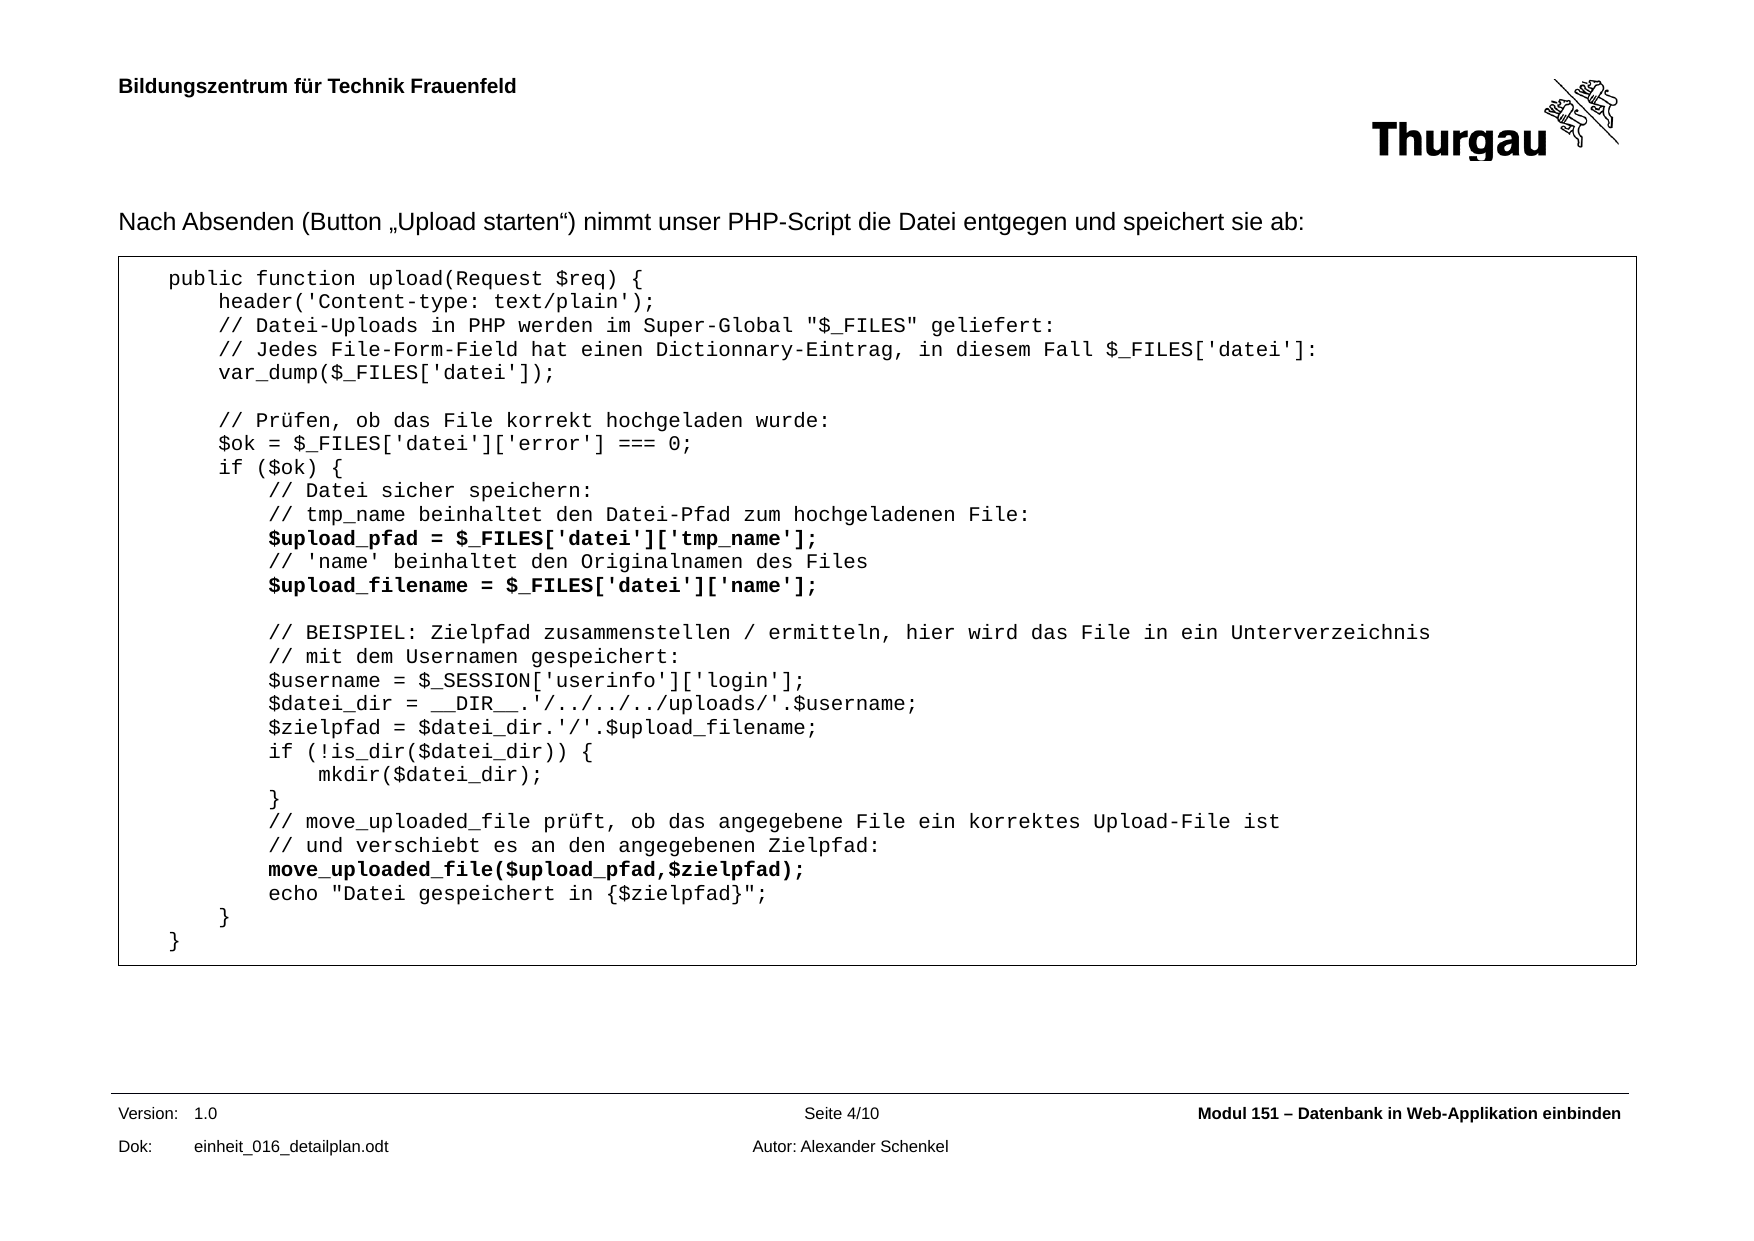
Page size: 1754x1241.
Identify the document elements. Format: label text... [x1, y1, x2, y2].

text // tmp_name beinhaltet den Datei-Pfad zum hochgeladenen File: [119, 504, 1636, 528]
text $ok = $_FILES['datei']['error'] === 0; [119, 433, 1636, 457]
text public function upload(Request $req) { [119, 257, 1636, 291]
text $upload_pfad = $_FILES['datei']['tmp_name']; [119, 528, 1636, 551]
text if (!is_dir($datei_dir)) { [119, 741, 1636, 764]
text $username = $_SESSION['userinfo']['login']; [119, 670, 1636, 693]
text move_uploaded_file($upload_pfad,$zielpfad); [119, 859, 1636, 882]
text $datei_dir = __DIR__.'/../../../uploads/'.$username; [119, 693, 1636, 717]
text // und verschiebt es an den angegebenen Zielpfad: [119, 835, 1636, 859]
text if ($ok) { [119, 457, 1636, 481]
text } [119, 788, 1636, 812]
text $upload_filename = $_FILES['datei']['name']; [119, 575, 1636, 599]
text } [119, 918, 1636, 965]
text // Datei-Uploads in PHP werden im Super-Global "$_FILES" geliefert: [119, 315, 1636, 339]
text // 'name' beinhaltet den Originalnamen des Files [119, 551, 1636, 575]
text echo "Datei gespeichert in {$zielpfad}"; [119, 882, 1636, 906]
text // BEISPIEL: Zielpfad zusammenstellen / ermitteln, hier wird das File in ein Unterverzeichnis [119, 622, 1636, 646]
text // mit dem Usernamen gespeichert: [119, 646, 1636, 670]
text } [119, 906, 1636, 918]
text // Jedes File-Form-Field hat einen Dictionnary-Eintrag, in diesem Fall $_FILES['datei']: [119, 339, 1636, 362]
text // Prüfen, ob das File korrekt hochgeladen wurde: [119, 409, 1636, 433]
text mkdir($datei_dir); [119, 764, 1636, 788]
text var_dump($_FILES['datei']); [119, 362, 1636, 386]
text Nach Absenden (Button „Upload starten“) nimmt unser PHP-Script die Datei entgegen und speichert sie ab: [118, 207, 1636, 236]
text header('Content-type: text/plain'); [119, 291, 1636, 315]
text // move_uploaded_file prüft, ob das angegebene File ein korrektes Upload-File ist [119, 812, 1636, 835]
text $zielpfad = $datei_dir.'/'.$upload_filename; [119, 717, 1636, 741]
picture [1389, 79, 1622, 165]
text // Datei sicher speichern: [119, 481, 1636, 504]
